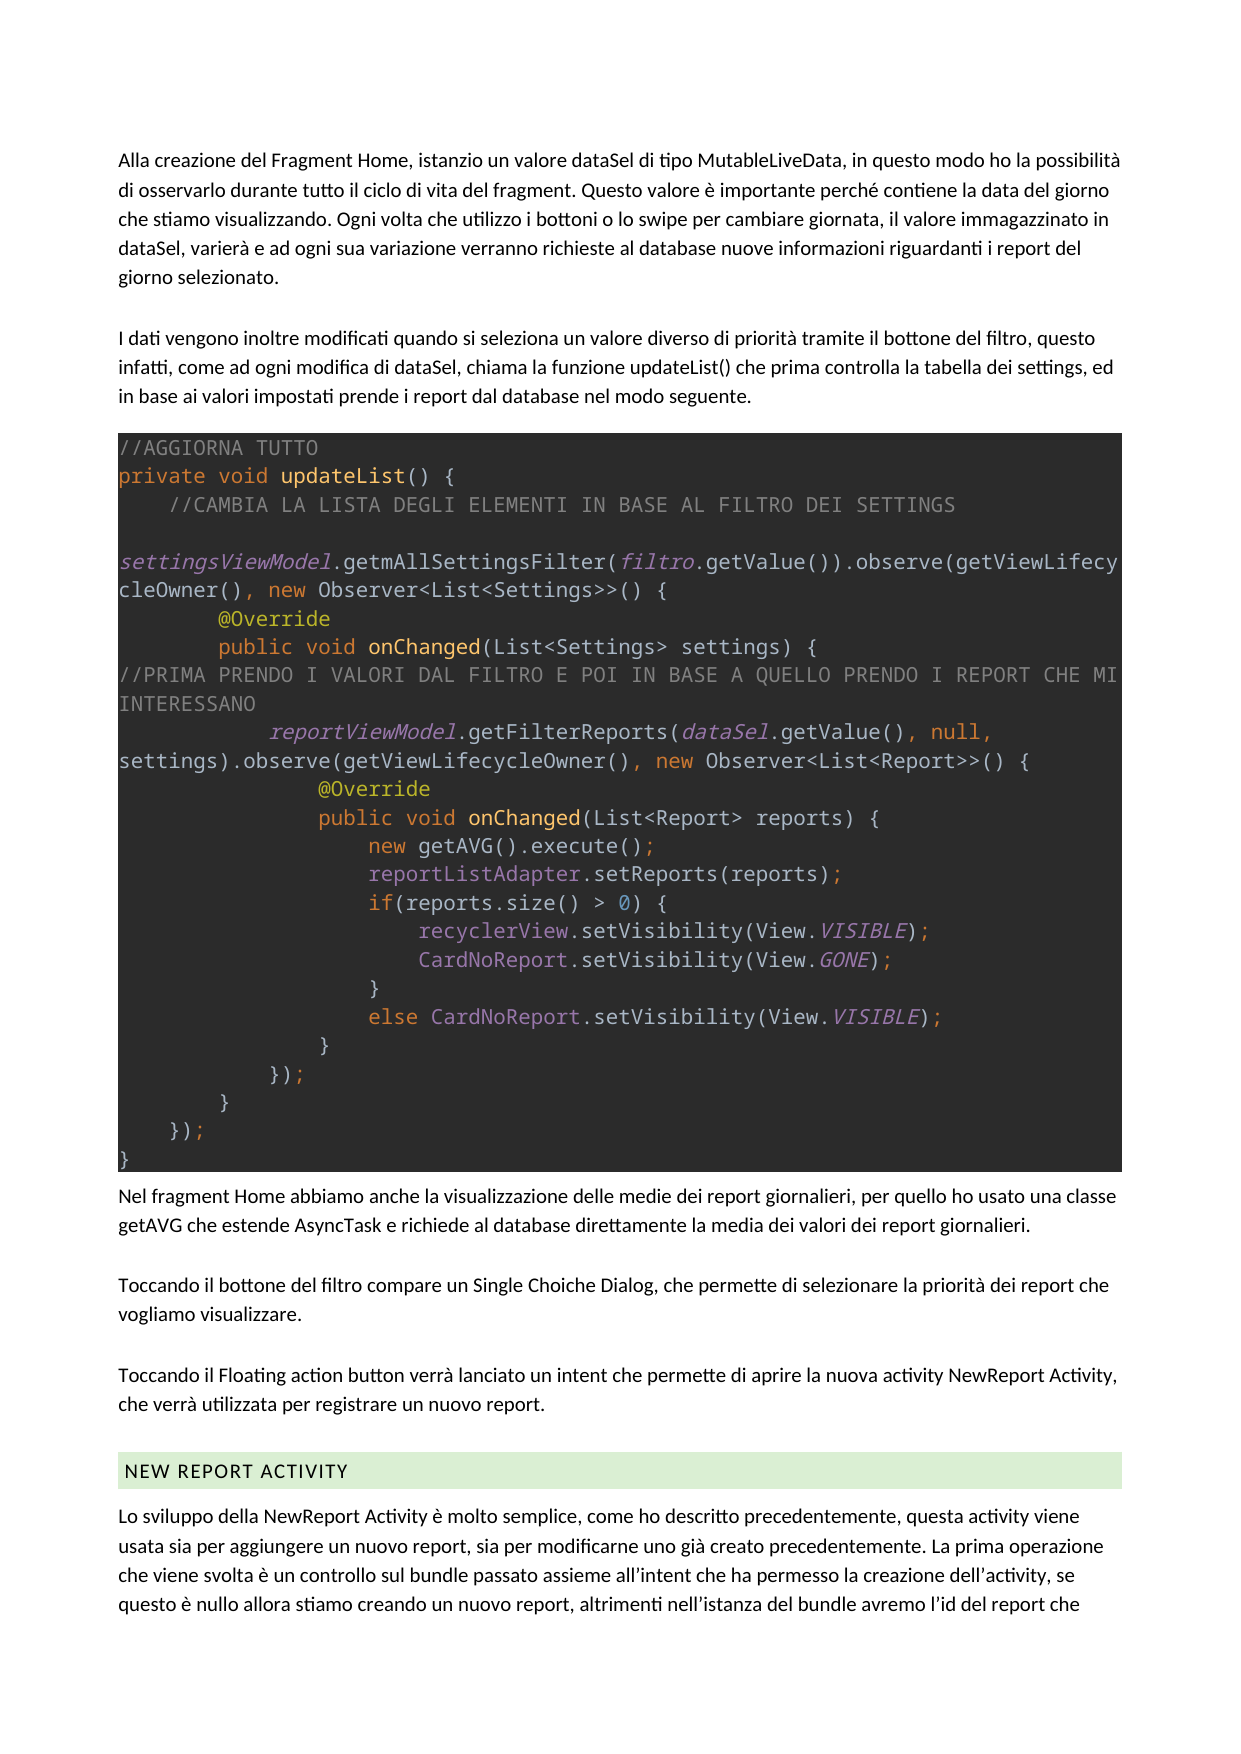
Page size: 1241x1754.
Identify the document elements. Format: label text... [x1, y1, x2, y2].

text Alla creazione del Fragment Home, istanzio un valore dataSel di tipo MutableLiveData, in questo modo ho la possibilità di osservarlo durante tutto il ciclo di vita del fragment. Questo valore è importante perché contiene la data del giorno che stiamo visualizzando. Ogni volta che utilizzo i bottoni o lo swipe per cambiare giornata, il valore immagazzinato in dataSel, varierà e ad ogni sua variazione verranno richieste al database nuove informazioni riguardanti i report del giorno selezionato. [118, 148, 1122, 290]
subtitle New Report Activity [124, 1458, 1116, 1483]
text Nel fragment Home abbiamo anche la visualizzazione delle medie dei report giornalieri, per quello ho usato una classe getAVG che estende AsyncTask e richiede al database direttamente la media dei valori dei report giornalieri. [118, 1183, 1122, 1237]
text Lo sviluppo della NewReport Activity è molto semplice, come ho descritto precedentemente, questa activity viene usata sia per aggiungere un nuovo report, sia per modificarne uno già creato precedentemente. La prima operazione che viene svolta è un controllo sul bundle passato assieme all’intent che ha permesso la creazione dell’activity, se questo è nullo allora stiamo creando un nuovo report, altrimenti nell’istanza del bundle avremo l’id del report che [118, 1504, 1122, 1617]
text I dati vengono inoltre modificati quando si seleziona un valore diverso di priorità tramite il bottone del filtro, questo infatti, come ad ogni modifica di dataSel, chiama la funzione updateList() che prima controlla la tabella dei settings, ed in base ai valori impostati prende i report dal database nel modo seguente. [118, 325, 1122, 408]
text Toccando il bottone del filtro compare un Single Choiche Dialog, che permette di selezionare la priorità dei report che vogliamo visualizzare. [118, 1272, 1122, 1327]
text //AGGIORNA TUTTO private void updateList() { //CAMBIA LA LISTA DEGLI ELEMENTI IN BASE AL FILTRO DEI SETTINGS settingsViewModel.getmAllSettingsFilter(filtro.getValue()).observe(getViewLifecycleOwner(), new Observer<List<Settings>>() { @Override public void onChanged(List<Settings> settings) { [118, 433, 1122, 661]
text //PRIMA PRENDO I VALORI DAL FILTRO E POI IN BASE A QUELLO PRENDO I REPORT CHE MI INTERESSANO reportViewModel.getFilterReports(dataSel.getValue(), null, settings).observe(getViewLifecycleOwner(), new Observer<List<Report>>() { @Override public void onChanged(List<Report> reports) { new getAVG().execute(); reportListAdapter.setReports(reports); if(reports.size() > 0) { recyclerView.setVisibility(View.VISIBLE); CardNoReport.setVisibility(View.GONE); } else CardNoReport.setVisibility(View.VISIBLE); } }); } }); } [118, 661, 1122, 1172]
text Toccando il Floating action button verrà lanciato un intent che permette di aprire la nuova activity NewReport Activity, che verrà utilizzata per registrare un nuovo report. [118, 1362, 1122, 1417]
